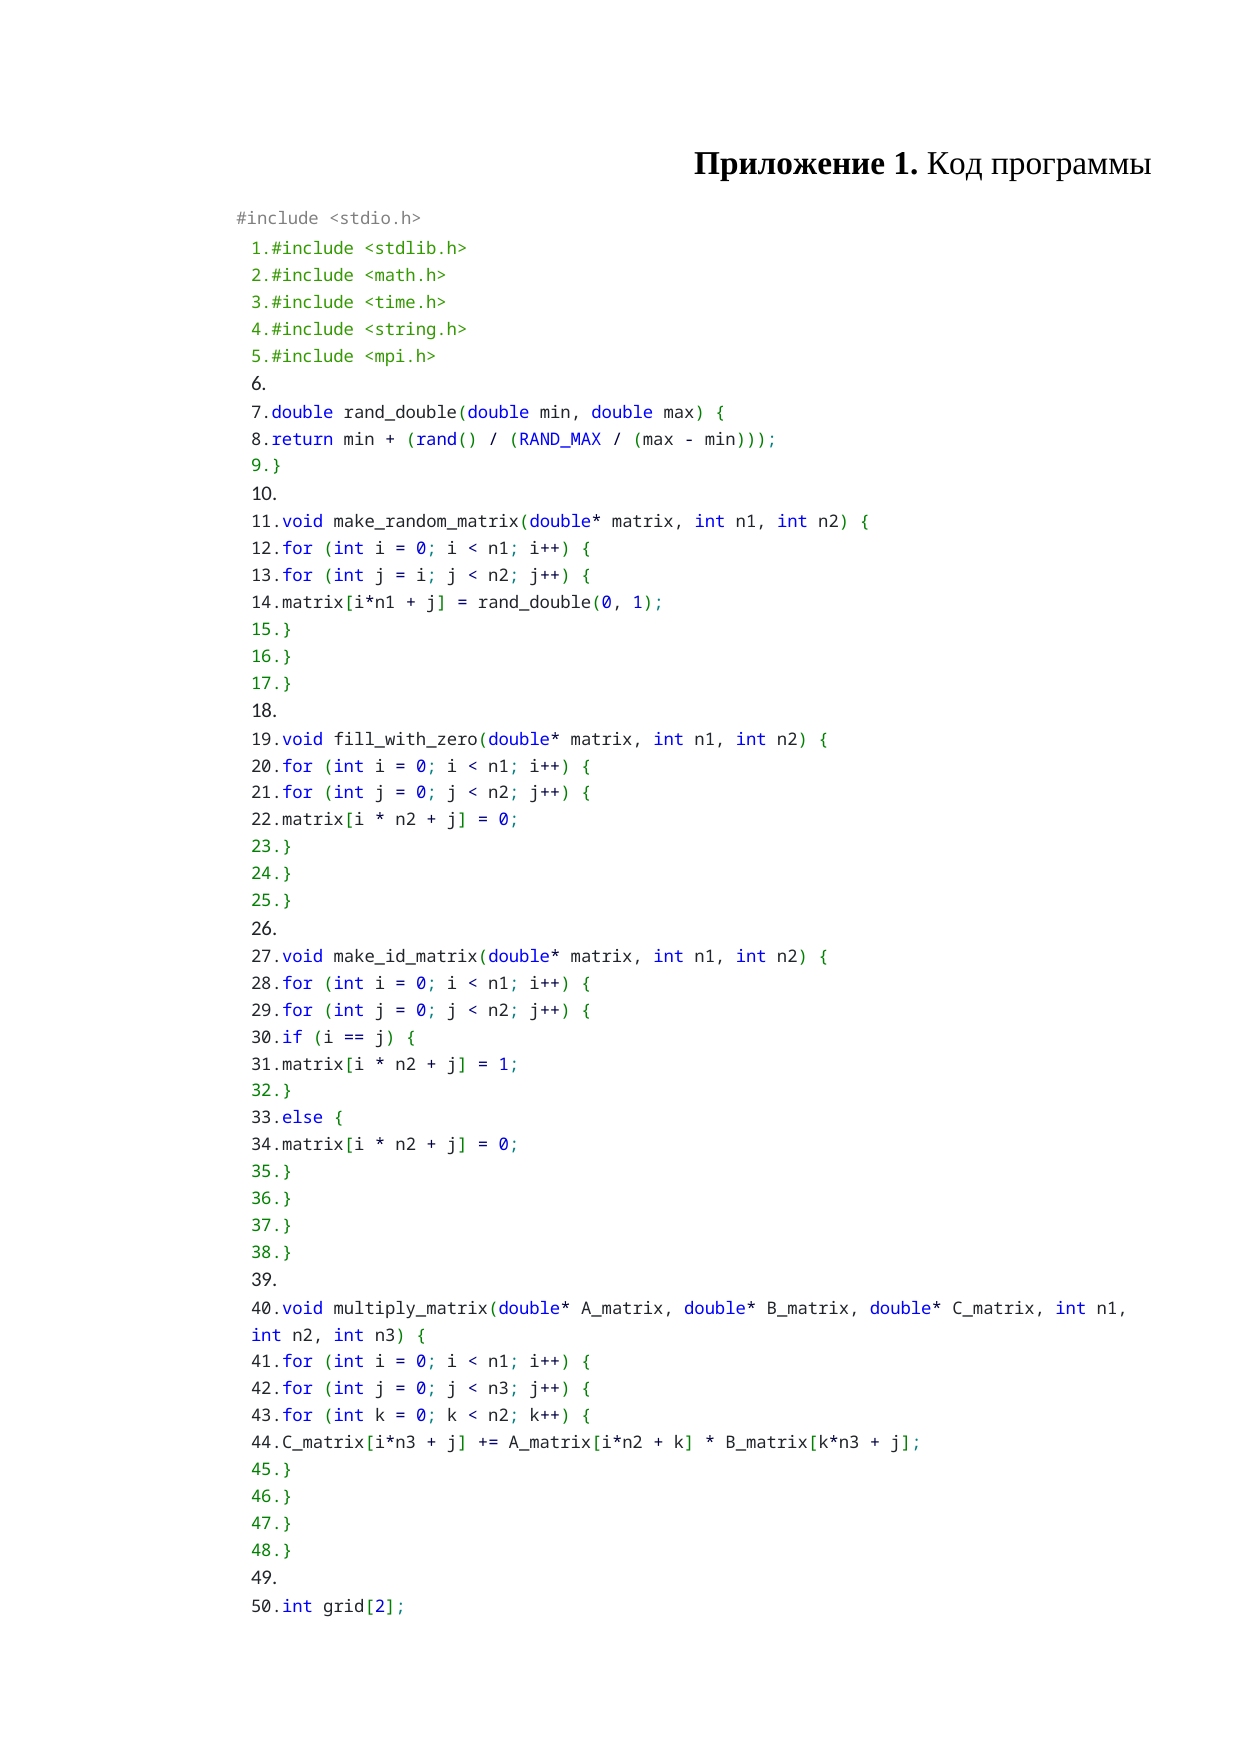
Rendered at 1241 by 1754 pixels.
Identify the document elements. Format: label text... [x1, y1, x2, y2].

list } [177, 1186, 1152, 1209]
list double rand_double(double min, double max) { [177, 400, 1152, 423]
list void multiply_matrix(double* A_matrix, double* B_matrix, double* C_matrix, int n1, int n2, int n3) { [177, 1296, 1152, 1346]
list for (int i = 0; i < n1; i++) { [177, 971, 1152, 994]
list } [177, 671, 1152, 694]
list } [177, 1457, 1152, 1480]
list void fill_with_zero(double* matrix, int n1, int n2) { [177, 727, 1152, 750]
list } [177, 453, 1152, 477]
list for (int j = 0; j < n2; j++) { [177, 781, 1152, 804]
list matrix[i*n1 + j] = rand_double(0, 1); [177, 590, 1152, 613]
list if (i == j) { [177, 1025, 1152, 1048]
list } [177, 1159, 1152, 1182]
list } [177, 644, 1152, 667]
list } [177, 834, 1152, 858]
list int grid[2]; [177, 1594, 1152, 1617]
list } [177, 1538, 1152, 1561]
list else { [177, 1105, 1152, 1129]
list for (int i = 0; i < n1; i++) { [177, 536, 1152, 560]
list } [177, 617, 1152, 640]
list } [177, 1078, 1152, 1102]
list #include <mpi.h> [177, 344, 1152, 367]
list void make_id_matrix(double* matrix, int n1, int n2) { [177, 944, 1152, 967]
list for (int i = 0; i < n1; i++) { [177, 754, 1152, 777]
list matrix[i * n2 + j] = 0; [177, 1132, 1152, 1156]
text #include <stdio.h> [177, 206, 1152, 230]
list matrix[i * n2 + j] = 0; [177, 807, 1152, 831]
list #include <stdlib.h> [177, 236, 1152, 259]
list for (int j = i; j < n2; j++) { [177, 563, 1152, 587]
list for (int j = 0; j < n3; j++) { [177, 1376, 1152, 1400]
list return min + (rand() / (RAND_MAX / (max - min))); [177, 427, 1152, 450]
list for (int i = 0; i < n1; i++) { [177, 1349, 1152, 1373]
list for (int k = 0; k < n2; k++) { [177, 1403, 1152, 1427]
list } [177, 1511, 1152, 1534]
list #include <string.h> [177, 317, 1152, 340]
list for (int j = 0; j < n2; j++) { [177, 998, 1152, 1021]
list } [177, 1213, 1152, 1236]
list } [177, 1484, 1152, 1507]
list C_matrix[i*n3 + j] += A_matrix[i*n2 + k] * B_matrix[k*n3 + j]; [177, 1430, 1152, 1453]
list #include <time.h> [177, 290, 1152, 313]
text Приложение 1. Код программы [177, 143, 1152, 181]
list matrix[i * n2 + j] = 1; [177, 1052, 1152, 1075]
list } [177, 1240, 1152, 1263]
list } [177, 888, 1152, 911]
list void make_random_matrix(double* matrix, int n1, int n2) { [177, 509, 1152, 533]
list #include <math.h> [177, 263, 1152, 286]
list } [177, 861, 1152, 884]
